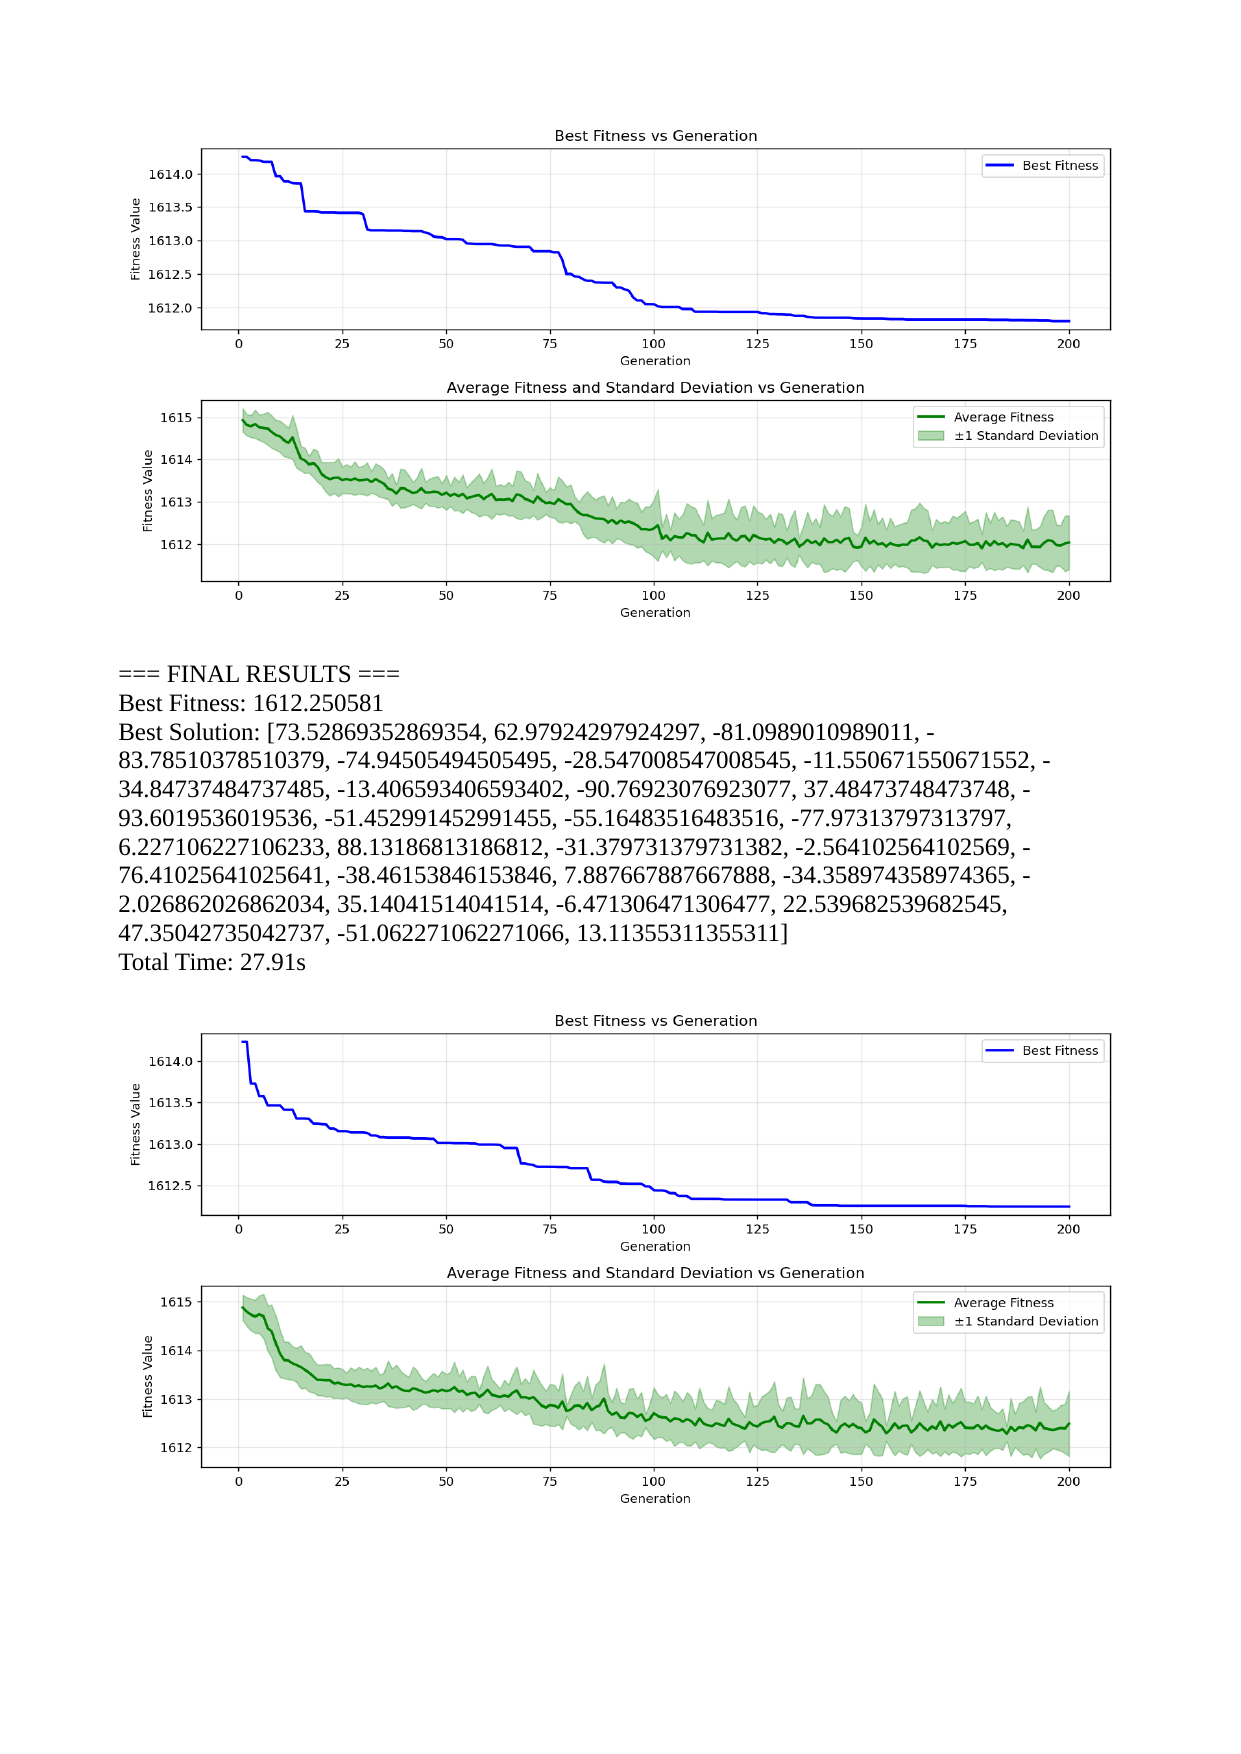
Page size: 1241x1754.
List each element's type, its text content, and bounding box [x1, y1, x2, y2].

text Best Fitness: 1612.250581 [118, 688, 1122, 717]
text Total Time: 27.91s [118, 947, 1122, 975]
picture [118, 118, 1123, 631]
picture [118, 1004, 1123, 1517]
text Best Solution: [73.52869352869354, 62.97924297924297, -81.0989010989011, -83.78510378510379, -74.94505494505495, -28.547008547008545, -11.550671550671552, -34.84737484737485, -13.406593406593402, -90.76923076923077, 37.48473748473748, -93.6019536019536, -51.452991452991455, -55.16483516483516, -77.97313797313797, 6.227106227106233, 88.13186813186812, -31.379731379731382, -2.564102564102569, -76.41025641025641, -38.46153846153846, 7.887667887667888, -34.358974358974365, -2.026862026862034, 35.14041514041514, -6.471306471306477, 22.539682539682545, 47.35042735042737, -51.062271062271066, 13.11355311355311] [118, 717, 1122, 947]
text === FINAL RESULTS === [118, 659, 1122, 688]
